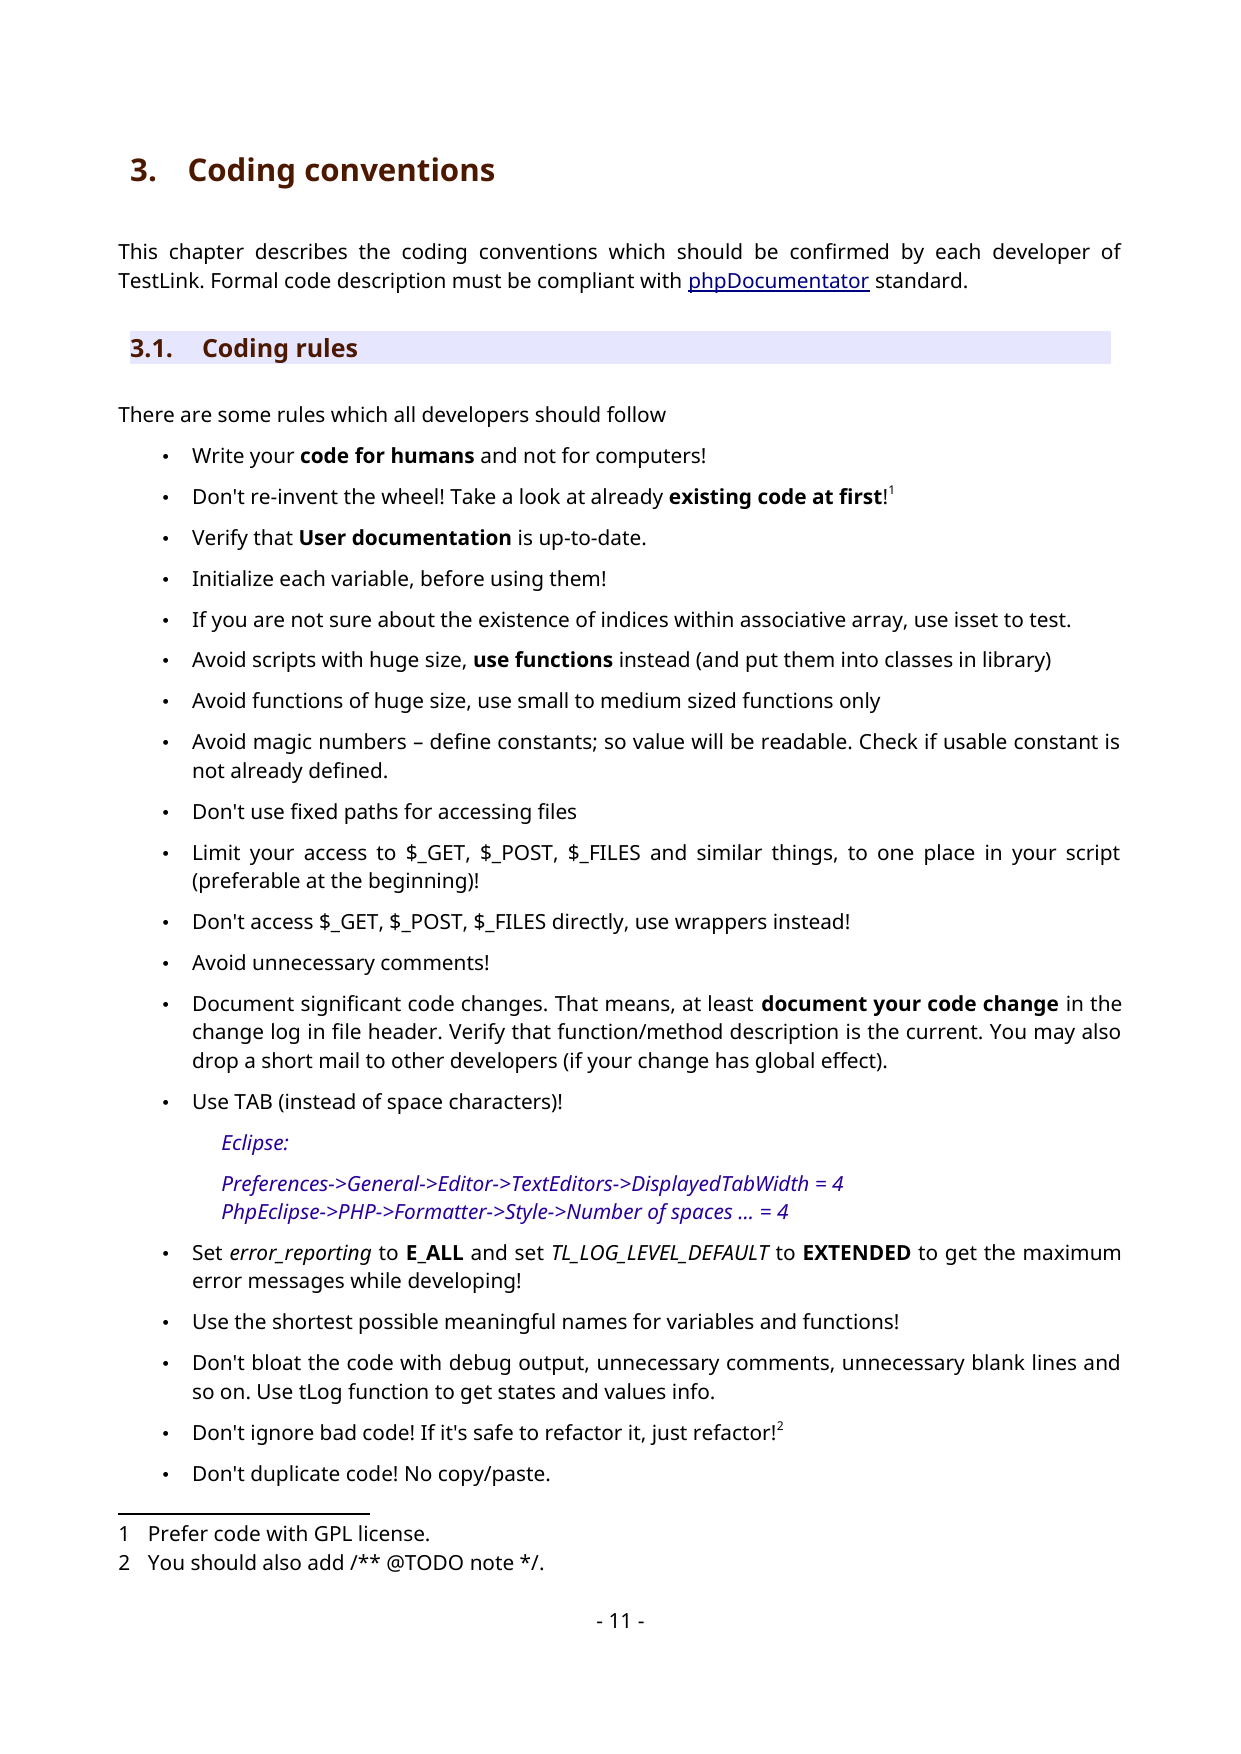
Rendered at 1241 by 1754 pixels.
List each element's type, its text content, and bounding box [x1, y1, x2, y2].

text This chapter describes the coding conventions which should be confirmed by each developer of TestLink. Formal code description must be compliant with phpDocumentator standard. [118, 237, 1122, 294]
list Limit your access to $_GET, $_POST, $_FILES and similar things, to one place in your script (preferable at the beginning)! [162, 838, 1122, 895]
list Set error_reporting to E_ALL and set TL_LOG_LEVEL_DEFAULT to EXTENDED to get the maximum error messages while developing! [162, 1238, 1122, 1295]
subtitle Coding conventions [130, 148, 1111, 190]
subtitle Coding rules [130, 331, 1111, 364]
list Verify that User documentation is up-to-date. [162, 523, 1122, 551]
list Don't use fixed paths for accessing files [162, 797, 1122, 825]
list Document significant code changes. That means, at least document your code change in the change log in file header. Verify that function/method description is the current. You may also drop a short mail to other developers (if your change has global effect). [162, 989, 1122, 1074]
list Avoid functions of huge size, use small to medium sized functions only [162, 687, 1122, 715]
list Don't access $_GET, $_POST, $_FILES directly, use wrappers instead! [162, 907, 1122, 936]
list Don't bloat the code with debug output, unnecessary comments, unnecessary blank lines and so on. Use tLog function to get states and values info. [162, 1348, 1122, 1405]
list Use TAB (instead of space characters)! [162, 1087, 1122, 1115]
list Avoid magic numbers – define constants; so value will be readable. Check if usable constant is not already defined. [162, 727, 1122, 784]
list Don't ignore bad code! If it's safe to refactor it, just refactor! [162, 1418, 1122, 1446]
text There are some rules which all developers should follow [118, 400, 1122, 428]
list Don't duplicate code! No copy/paste. [162, 1459, 1122, 1487]
list If you are not sure about the existence of indices within associative array, use isset to test. [162, 605, 1122, 633]
list Don't re-invent the wheel! Take a look at already existing code at first! [162, 482, 1122, 510]
list Avoid scripts with huge size, use functions instead (and put them into classes in library) [162, 646, 1122, 674]
list Eclipse: [192, 1128, 1093, 1156]
list Use the shortest possible meaningful names for variables and functions! [162, 1307, 1122, 1336]
list Initialize each variable, before using them! [162, 564, 1122, 592]
list Avoid unnecessary comments! [162, 948, 1122, 977]
list Prefer code with GPL license. [118, 1519, 1122, 1548]
list You should also add /** @TODO note */. [118, 1548, 1122, 1576]
list Write your code for humans and not for computers! [162, 441, 1122, 469]
list Preferences->General->Editor->TextEditors->DisplayedTabWidth = 4 PhpEclipse->PHP->Formatter->Style->Number of spaces ... = 4 [192, 1169, 1093, 1226]
